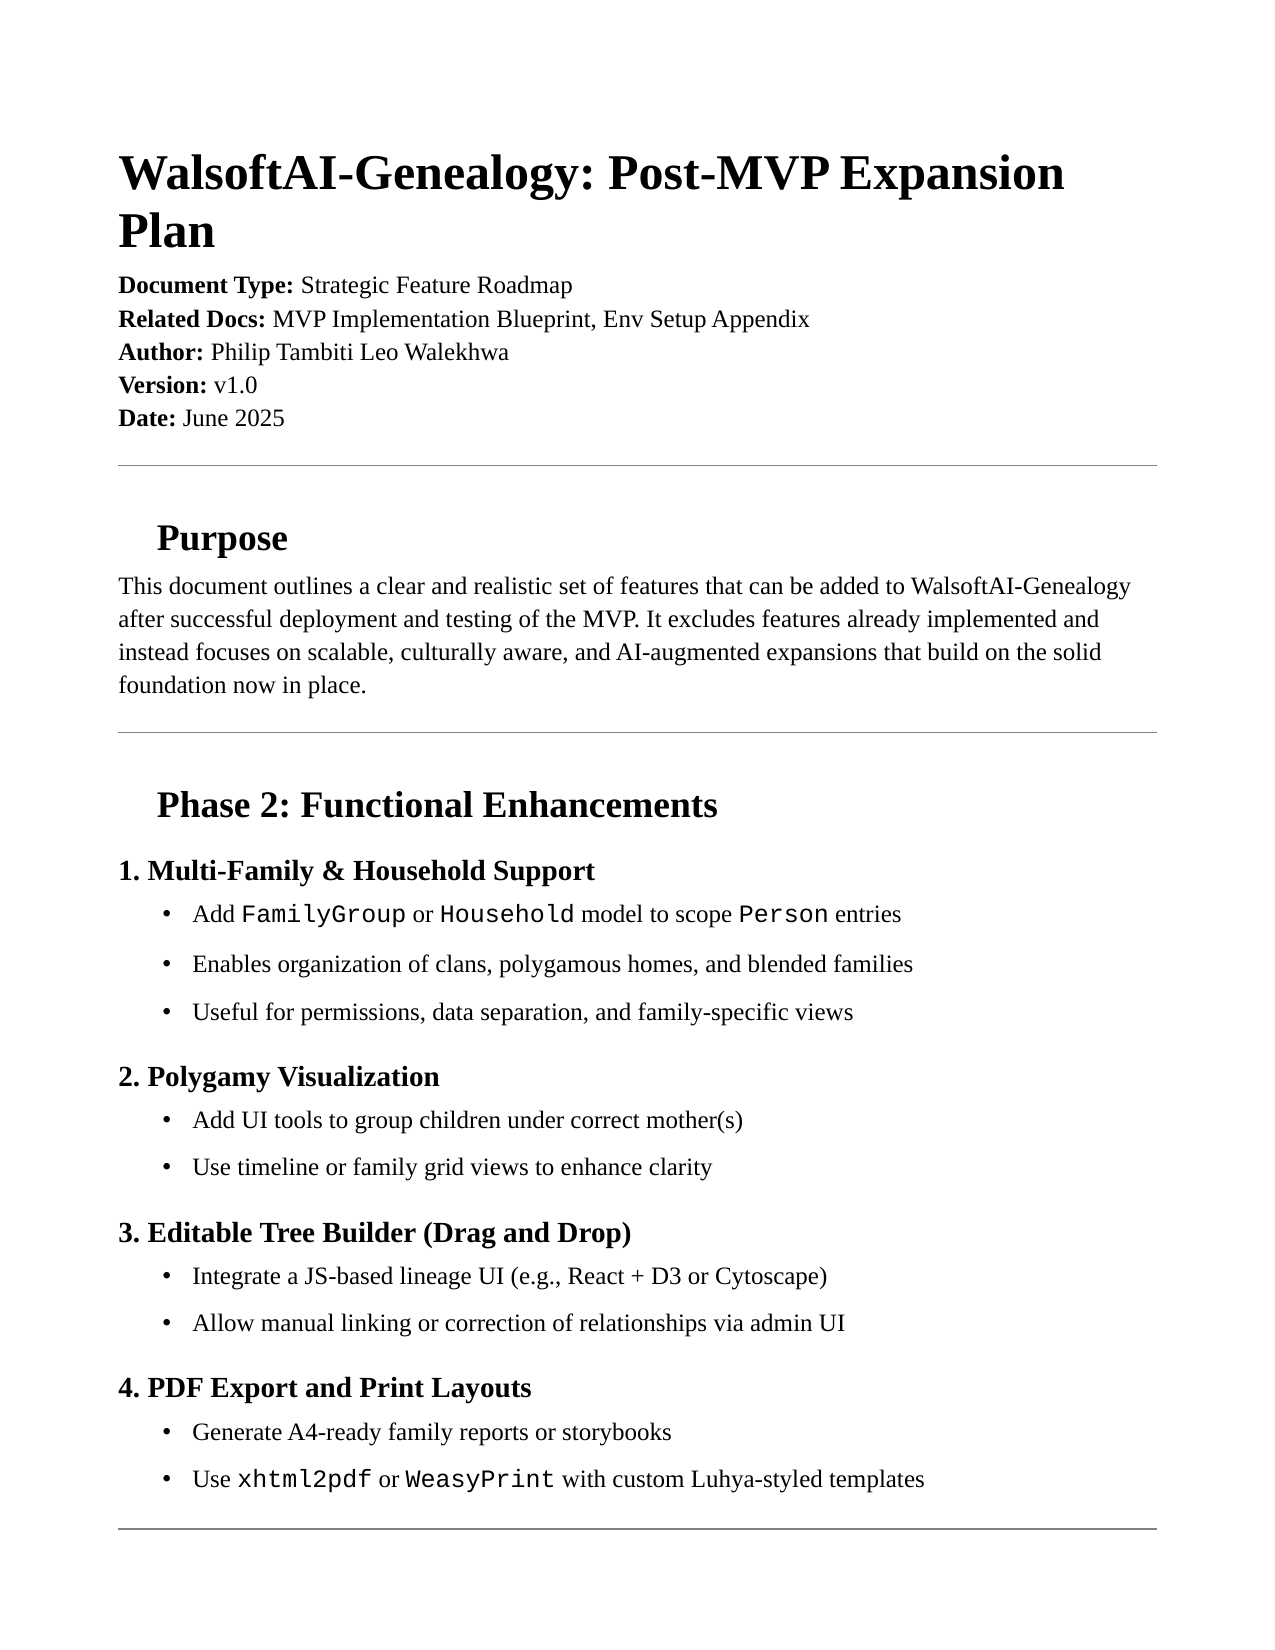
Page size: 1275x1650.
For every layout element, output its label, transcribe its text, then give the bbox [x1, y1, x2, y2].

text Document Type: Strategic Feature Roadmap Related Docs: MVP Implementation Blueprint, Env Setup Appendix Author: Philip Tambiti Leo Walekhwa Version: v1.0 Date: June 2025 [118, 271, 1157, 431]
list Enables organization of clans, polygamous homes, and blended families [162, 949, 1157, 978]
list Add FamilyGroup or Household model to scope Person entries [162, 899, 1157, 930]
subtitle 1. Multi-Family & Household Support [118, 853, 1157, 887]
list Use timeline or family grid views to enhance clarity [162, 1152, 1157, 1181]
subtitle 3. Editable Tree Builder (Drag and Drop) [118, 1215, 1157, 1248]
text This document outlines a clear and realistic set of features that can be added to WalsoftAI-Genealogy after successful deployment and testing of the MVP. It excludes features already implemented and instead focuses on scalable, culturally aware, and AI-augmented expansions that build on the solid foundation now in place. [118, 571, 1157, 699]
list Allow manual linking or correction of relationships via admin UI [162, 1308, 1157, 1337]
list Add UI tools to group children under correct mother(s) [162, 1105, 1157, 1134]
list Integrate a JS-based lineage UI (e.g., React + D3 or Cytoscape) [162, 1261, 1157, 1289]
subtitle 🔭 Purpose [118, 515, 1157, 558]
list Use xhtml2pdf or WeasyPrint with custom Luhya-styled templates [162, 1464, 1157, 1495]
subtitle 2. Polygamy Visualization [118, 1059, 1157, 1092]
subtitle 🚀 Phase 2: Functional Enhancements [118, 783, 1157, 826]
subtitle 4. PDF Export and Print Layouts [118, 1371, 1157, 1404]
list Generate A4-ready family reports or storybooks [162, 1417, 1157, 1445]
subtitle WalsoftAI-Genealogy: Post-MVP Expansion Plan [118, 143, 1157, 258]
list Useful for permissions, data separation, and family-specific views [162, 997, 1157, 1025]
